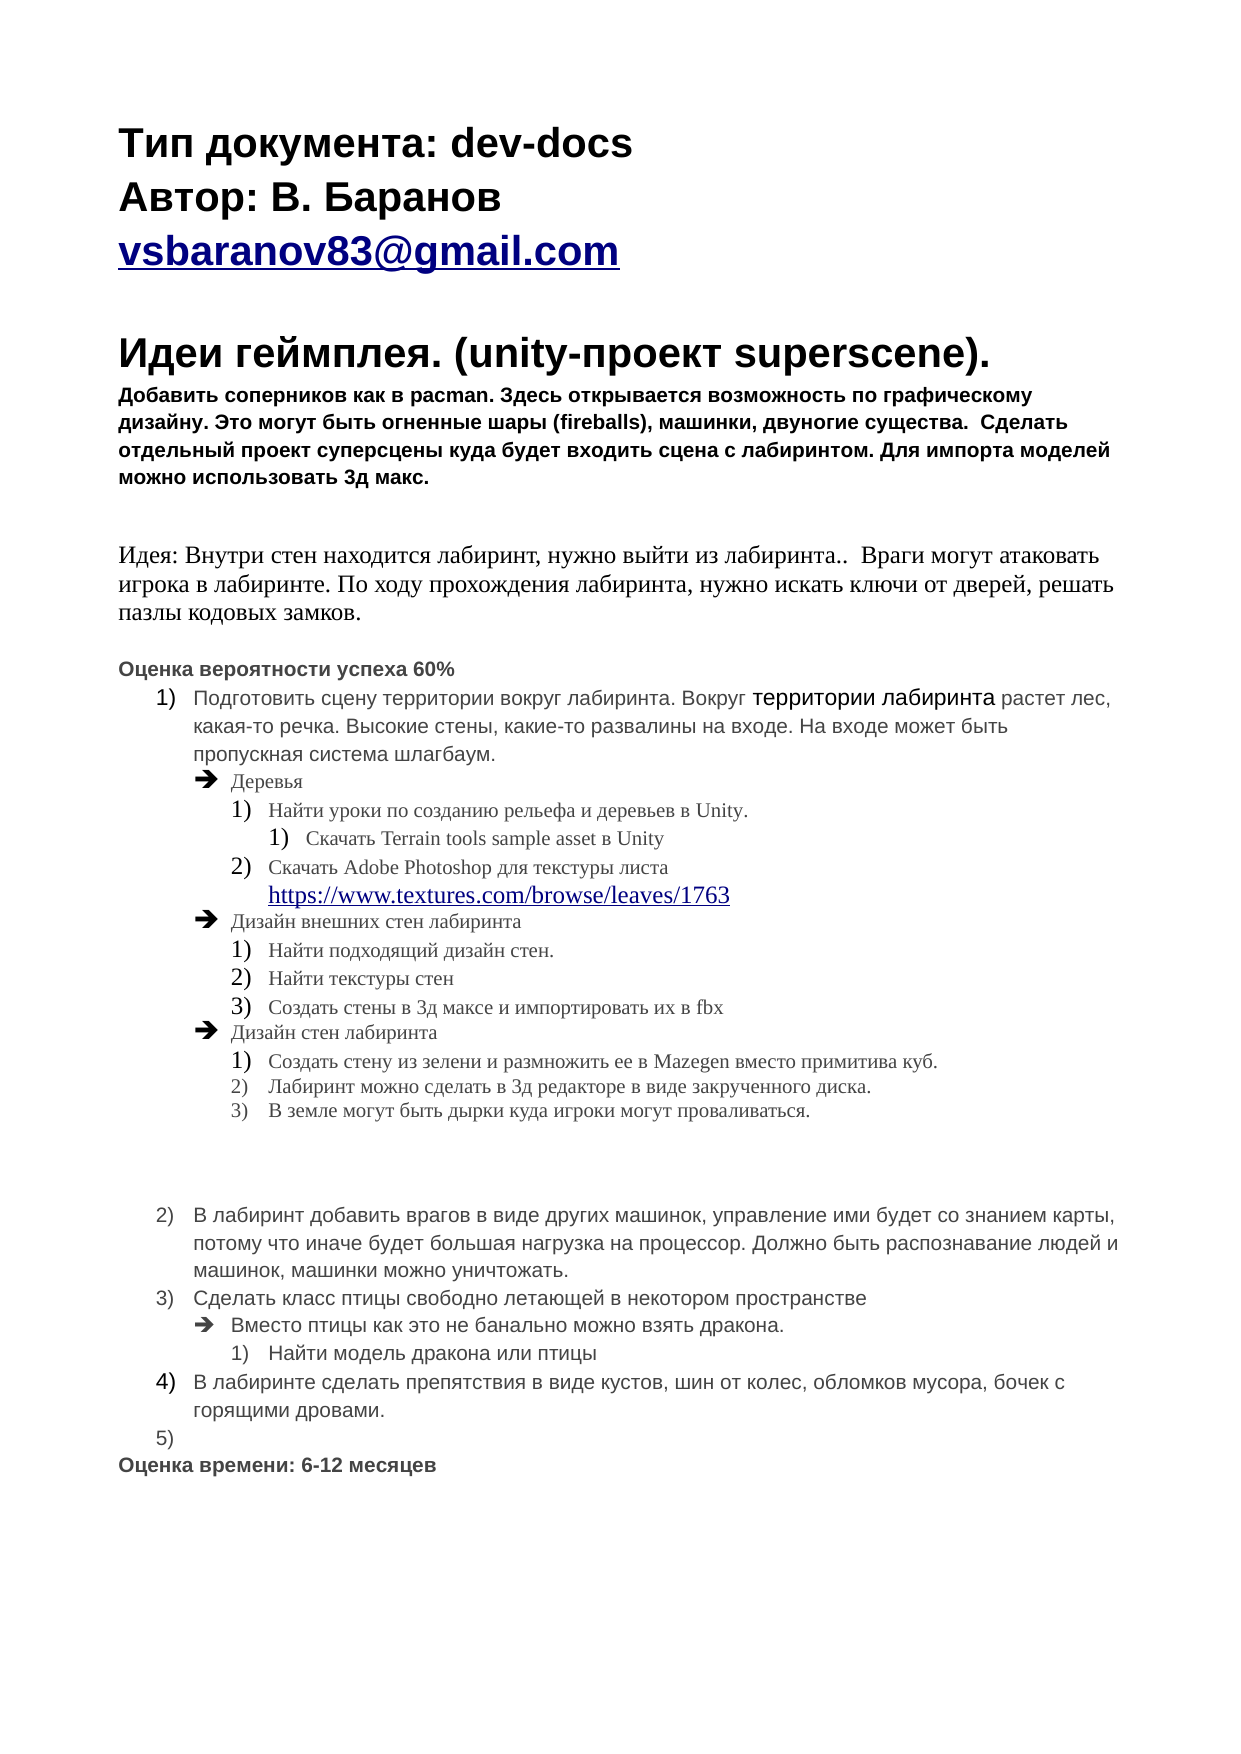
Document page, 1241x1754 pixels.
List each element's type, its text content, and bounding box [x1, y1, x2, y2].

text Идея: Внутри стен находится лабиринт, нужно выйти из лабиринта.. Враги могут атаковать игрока в лабиринте. По ходу прохождения лабиринта, нужно искать ключи от дверей, решать пазлы кодовых замков. [118, 540, 1122, 626]
list Дизайн стен лабиринта [193, 1020, 1122, 1045]
list Найти текстуры стен [231, 962, 1122, 991]
subtitle Идеи геймплея. (unity-проект superscene). [118, 328, 1122, 376]
list В земле могут быть дырки куда игроки могут проваливаться. [231, 1098, 1122, 1122]
list Подготовить сцену территории вокруг лабиринта. Вокруг территории лабиринта растет лес, какая-то речка. Высокие стены, какие-то развалины на входе. На входе может быть пропускная система шлагбаум. [156, 684, 1122, 765]
list Скачать Adobe Photoshop для текстуры листа https://www.textures.com/browse/leaves/1763 [231, 851, 1122, 909]
list Сделать класс птицы свободно летающей в некотором пространстве [156, 1286, 1122, 1310]
list Найти модель дракона или птицы [231, 1341, 1122, 1365]
list Создать стену из зелени и размножить ее в Mazegen вместо примитива куб. [231, 1045, 1122, 1073]
text Оценка вероятности успеха 60% [118, 656, 1122, 680]
subtitle vsbaranov83@gmail.com [118, 226, 1122, 274]
list В лабиринте сделать препятствия в виде кустов, шин от колес, обломков мусора, бочек с горящими дровами. [156, 1368, 1122, 1422]
subtitle Автор: В. Баранов [118, 172, 1122, 220]
list Создать стены в 3д максе и импортировать их в fbx [231, 991, 1122, 1020]
text Оценка времени: 6-12 месяцев [118, 1453, 1122, 1477]
text Добавить соперников как в pacman. Здесь открывается возможность по графическому дизайну. Это могут быть огненные шары (fireballs), машинки, двуногие существа. Сделать отдельный проект суперсцены куда будет входить сцена с лабиринтом. Для импорта моделей можно использовать 3д макс. [118, 382, 1122, 489]
list Дизайн внешних стен лабиринта [193, 909, 1122, 934]
list Скачать Terrain tools sample asset в Unity [268, 822, 1122, 851]
list Вместо птицы как это не банально можно взять дракона. [193, 1313, 1122, 1337]
subtitle Тип документа: dev-docs [118, 118, 1122, 166]
list Найти подходящий дизайн стен. [231, 934, 1122, 962]
list Деревья [193, 769, 1122, 794]
list В лабиринт добавить врагов в виде других машинок, управление ими будет со знанием карты, потому что иначе будет большая нагрузка на процессор. Должно быть распознавание людей и машинок, машинки можно уничтожать. [156, 1203, 1122, 1282]
list Лабиринт можно сделать в 3д редакторе в виде закрученного диска. [231, 1073, 1122, 1098]
list Найти уроки по созданию рельефа и деревьев в Unity. [231, 794, 1122, 822]
